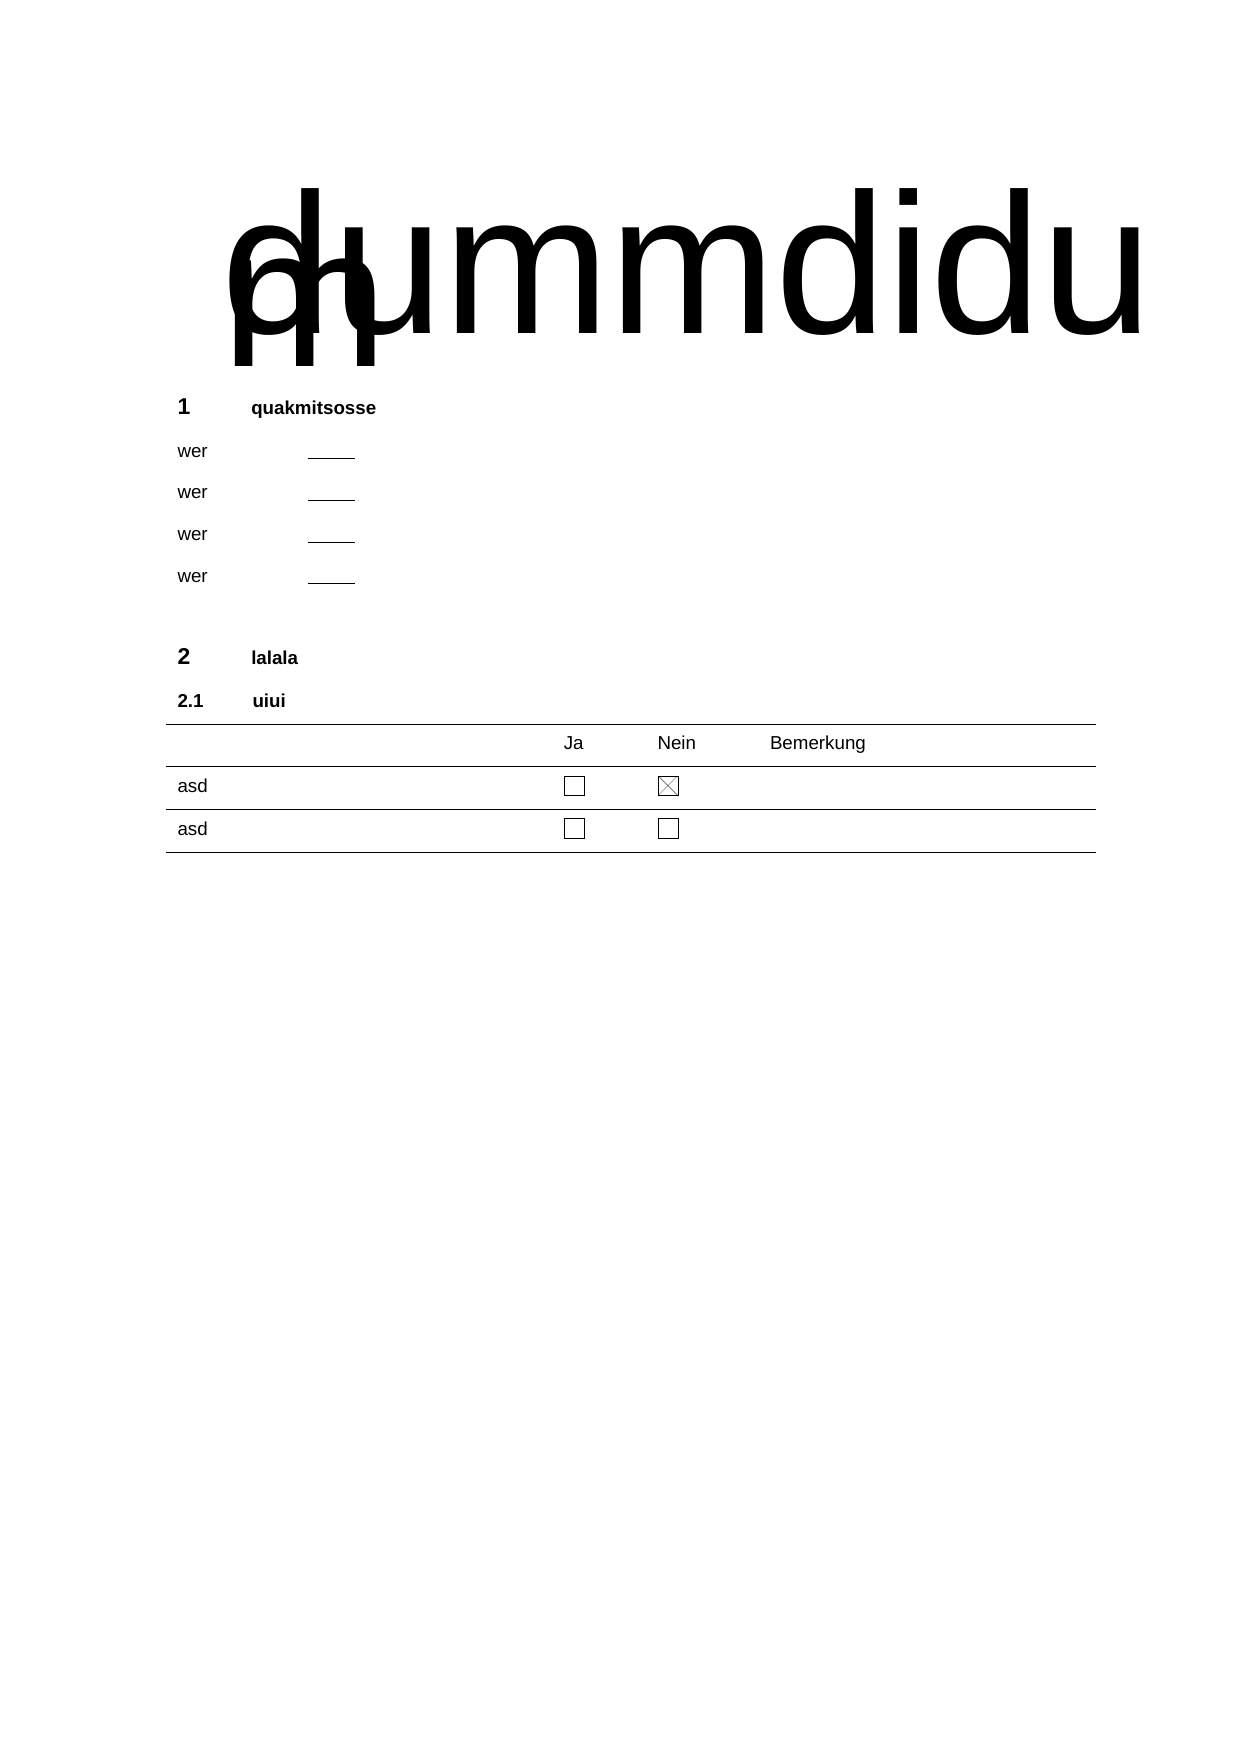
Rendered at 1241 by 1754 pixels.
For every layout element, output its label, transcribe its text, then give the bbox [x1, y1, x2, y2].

subtitle dummdidum [961, 307, 1005, 321]
table_cell [552, 767, 646, 809]
text wer [177, 515, 968, 544]
text wer [177, 432, 968, 461]
text wer [177, 473, 968, 503]
table_header Bemerkung [759, 725, 1096, 766]
table_cell [759, 767, 1096, 809]
table_header Nein [646, 725, 758, 766]
list quakmitsosse [177, 390, 1165, 419]
table_header Ja [552, 725, 646, 766]
list uiui [177, 682, 1165, 711]
list lalala [177, 640, 1165, 669]
table_cell [759, 810, 1096, 852]
table_cell [552, 810, 646, 852]
subtitle dummdidum [252, 307, 296, 321]
text wer [177, 557, 968, 586]
subtitle dummdidum [177, 307, 1165, 373]
subtitle dummdidum [1073, 307, 1117, 321]
table_cell [646, 810, 758, 852]
subtitle dummdidum [806, 307, 850, 321]
table_cell asd [166, 810, 552, 852]
table_header [166, 725, 552, 766]
table_cell asd [166, 767, 552, 809]
table_cell [646, 767, 758, 809]
subtitle dummdidum [374, 307, 408, 321]
